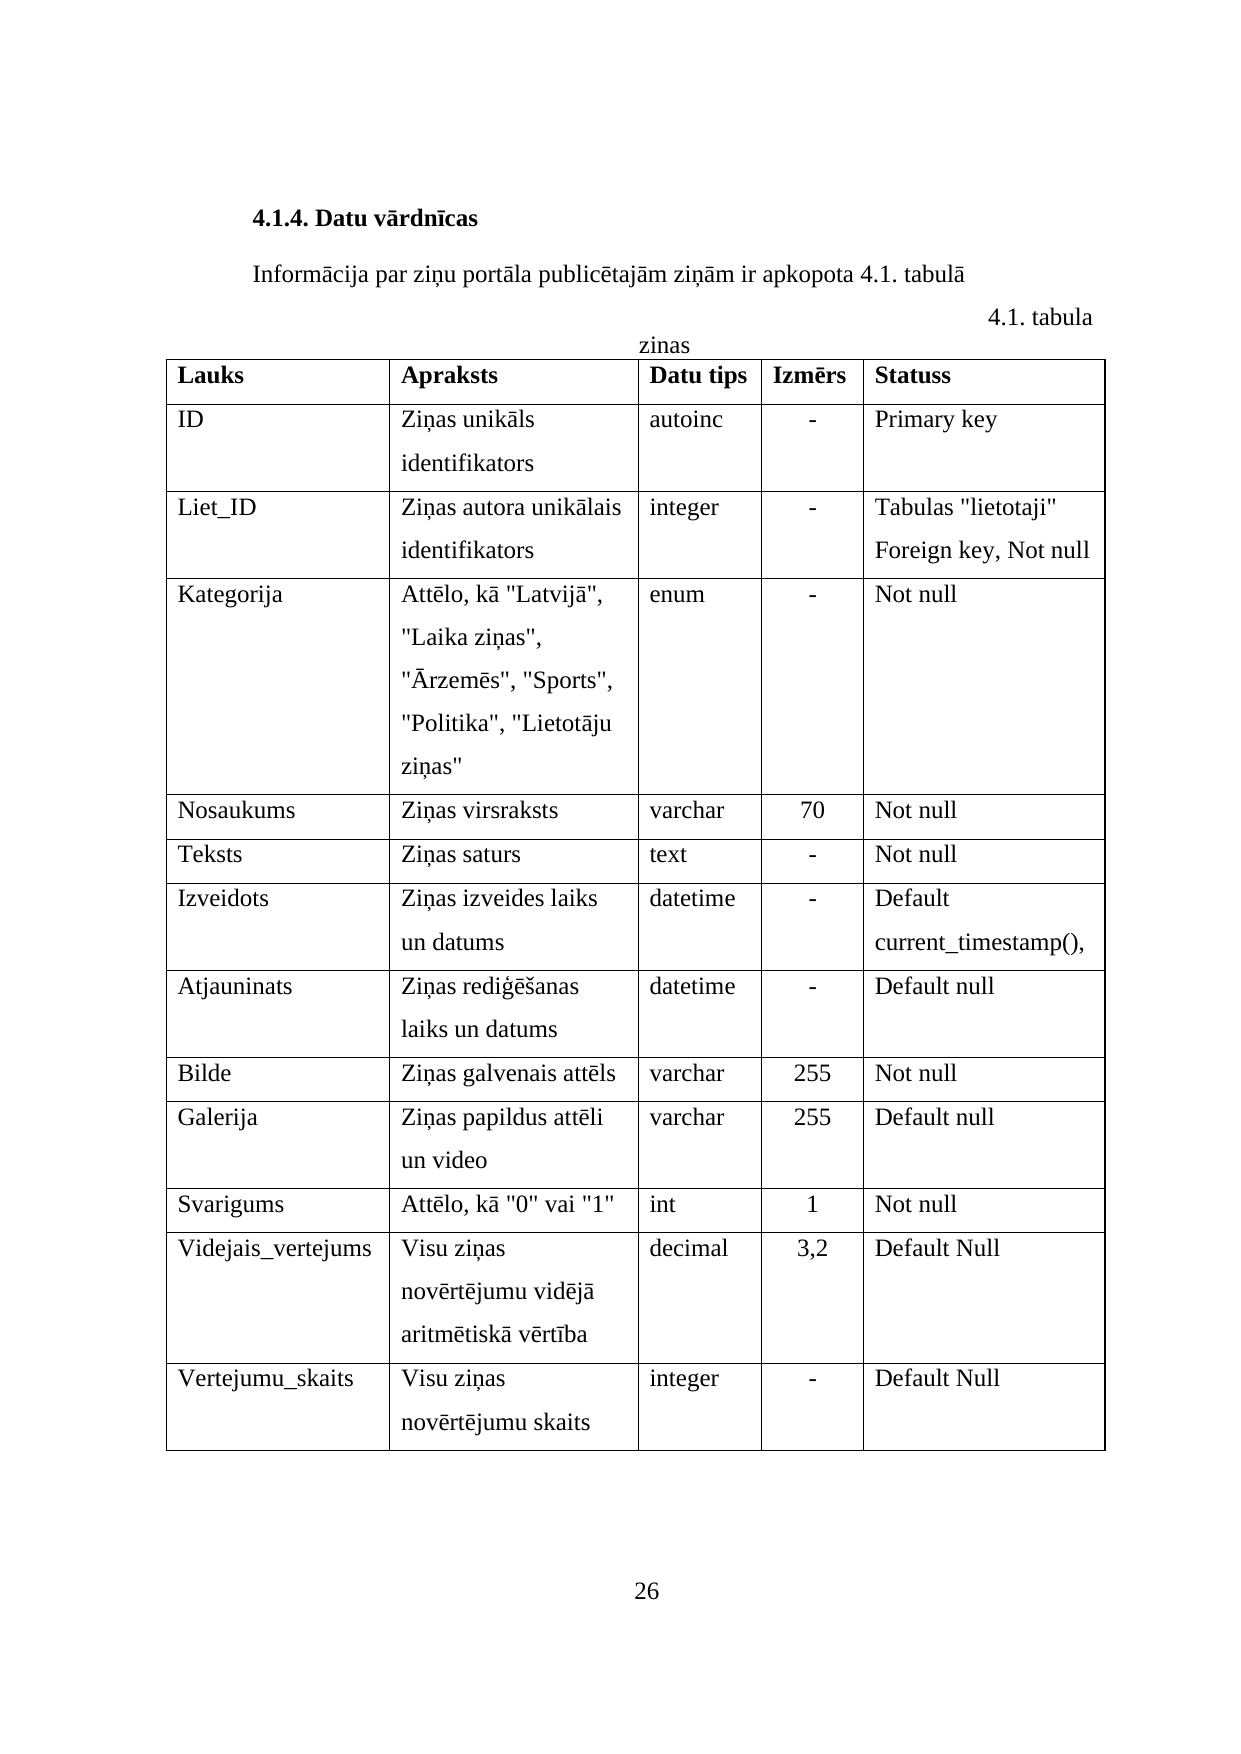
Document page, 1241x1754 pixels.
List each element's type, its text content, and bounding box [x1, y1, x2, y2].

table_cell Visu ziņas novērtējumu vidējā aritmētiskā vērtība [390, 1233, 638, 1362]
table_cell Ziņas papildus attēli un video [390, 1102, 638, 1188]
table_cell int [639, 1189, 761, 1232]
table_cell Atjauninats [167, 971, 389, 1057]
table_header Apraksts [390, 360, 638, 403]
table_cell Not null [864, 795, 1104, 838]
table_cell - [762, 405, 863, 491]
table_cell enum [639, 579, 761, 794]
table_cell Attēlo, kā "0" vai "1" [390, 1189, 638, 1232]
table_cell - [762, 579, 863, 794]
table_cell Not null [864, 840, 1104, 882]
table_cell Default Null [864, 1233, 1104, 1362]
table_cell Ziņas rediģēšanas laiks un datums [390, 971, 638, 1057]
table_cell varchar [639, 1102, 761, 1188]
table_header Lauks [167, 360, 389, 403]
table_cell datetime [639, 884, 761, 970]
table_cell integer [639, 1364, 761, 1450]
table_cell 255 [762, 1058, 863, 1101]
table_cell Tabulas "lietotaji" Foreign key, Not null [864, 492, 1104, 578]
table_cell 70 [762, 795, 863, 838]
table_cell Teksts [167, 840, 389, 882]
table_cell 3,2 [762, 1233, 863, 1362]
table_cell varchar [639, 795, 761, 838]
table_cell Attēlo, kā "Latvijā", "Laika ziņas", "Ārzemēs", "Sports", "Politika", "Lietotāju ziņas" [390, 579, 638, 794]
table_header Statuss [864, 360, 1104, 403]
table_cell integer [639, 492, 761, 578]
table_cell 1 [762, 1189, 863, 1232]
table_cell text [639, 840, 761, 882]
table_cell ID [167, 405, 389, 491]
table_cell Videjais_vertejums [167, 1233, 389, 1362]
table_cell Ziņas saturs [390, 840, 638, 882]
table_cell Default current_timestamp(), [864, 884, 1104, 970]
table_cell Izveidots [167, 884, 389, 970]
text zinas [177, 331, 1152, 359]
table_cell - [762, 840, 863, 882]
text Informācija par ziņu portāla publicētajām ziņām ir apkopota 4.1. tabulā [177, 259, 1152, 287]
table_cell Ziņas unikāls identifikators [390, 405, 638, 491]
table_cell 255 [762, 1102, 863, 1188]
table_header Izmērs [762, 360, 863, 403]
table_cell datetime [639, 971, 761, 1057]
table_cell Default null [864, 971, 1104, 1057]
table_cell varchar [639, 1058, 761, 1101]
table_cell - [762, 492, 863, 578]
table_cell - [762, 884, 863, 970]
table_cell - [762, 971, 863, 1057]
table_cell Not null [864, 579, 1104, 794]
table_cell Ziņas autora unikālais identifikators [390, 492, 638, 578]
table_cell Ziņas izveides laiks un datums [390, 884, 638, 970]
table_cell Ziņas virsraksts [390, 795, 638, 838]
text 4.1. tabula [177, 302, 1093, 331]
table_header Datu tips [639, 360, 761, 403]
table_cell Galerija [167, 1102, 389, 1188]
table_cell Default null [864, 1102, 1104, 1188]
table_cell Nosaukums [167, 795, 389, 838]
table_cell autoinc [639, 405, 761, 491]
table_cell Primary key [864, 405, 1104, 491]
table_cell Svarigums [167, 1189, 389, 1232]
table_cell Default Null [864, 1364, 1104, 1450]
table_cell Ziņas galvenais attēls [390, 1058, 638, 1101]
table_cell Bilde [167, 1058, 389, 1101]
table_cell Visu ziņas novērtējumu skaits [390, 1364, 638, 1450]
table_cell - [762, 1364, 863, 1450]
table_cell Vertejumu_skaits [167, 1364, 389, 1450]
table_cell Liet_ID [167, 492, 389, 578]
subtitle 4.1.4. Datu vārdnīcas [252, 203, 1152, 232]
table_cell Not null [864, 1058, 1104, 1101]
table_cell Kategorija [167, 579, 389, 794]
table_cell Not null [864, 1189, 1104, 1232]
table_cell decimal [639, 1233, 761, 1362]
